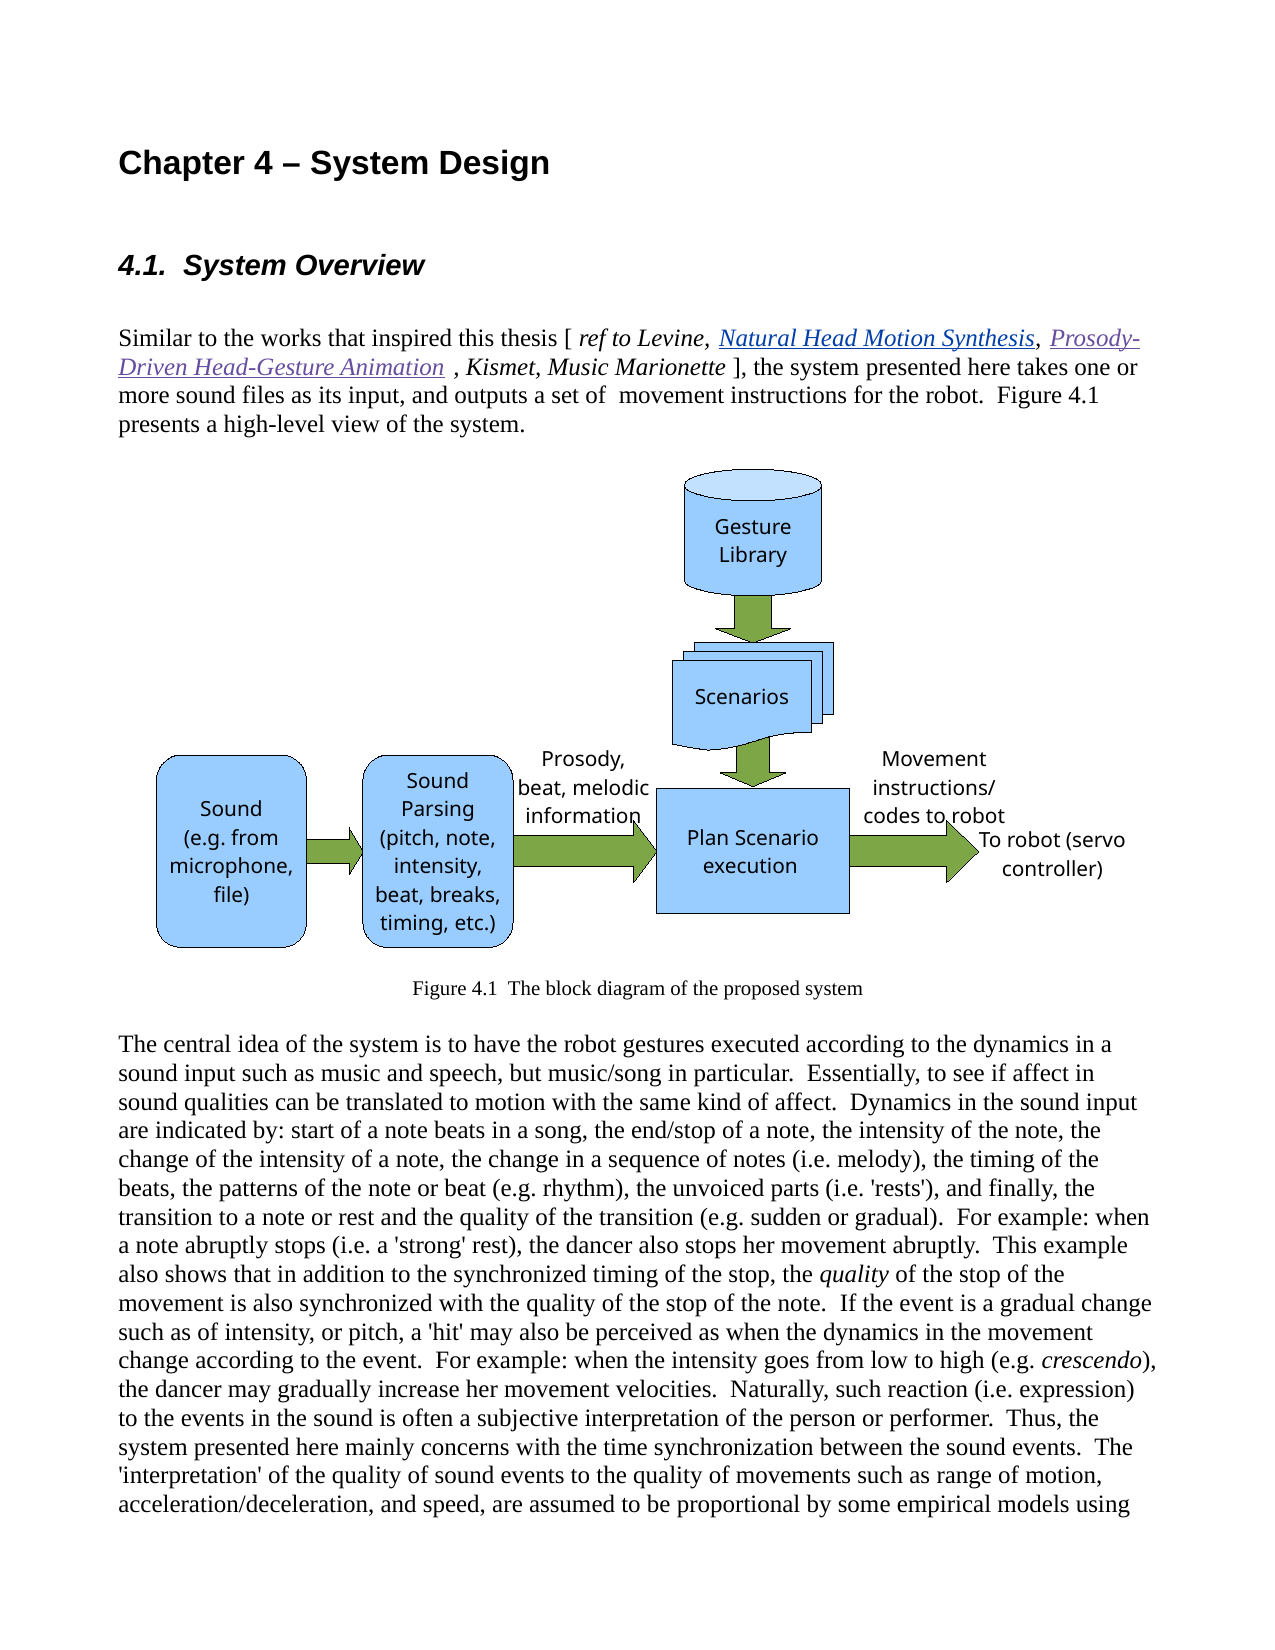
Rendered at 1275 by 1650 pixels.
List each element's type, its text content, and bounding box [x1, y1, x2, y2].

text Similar to the works that inspired this thesis [ ref to Levine, Natural Head Motion Synthesis, Prosody-Driven Head-Gesture Animation , Kismet, Music Marionette ], the system presented here takes one or more sound files as its input, and outputs a set of movement instructions for the robot. Figure 4.1 presents a high-level view of the system. [118, 323, 1157, 438]
subtitle Chapter 4 – System Design [118, 143, 1157, 182]
subtitle 4.1. System Overview [118, 248, 1157, 282]
text Figure 4.1 The block diagram of the proposed system [118, 976, 1157, 1000]
text The central idea of the system is to have the robot gestures executed according to the dynamics in a sound input such as music and speech, but music/song in particular. Essentially, to see if affect in sound qualities can be translated to motion with the same kind of affect. Dynamics in the sound input are indicated by: start of a note beats in a song, the end/stop of a note, the intensity of the note, the change of the intensity of a note, the change in a sequence of notes (i.e. melody), the timing of the beats, the patterns of the note or beat (e.g. rhythm), the unvoiced parts (i.e. 'rests'), and finally, the transition to a note or rest and the quality of the transition (e.g. sudden or gradual). For example: when a note abruptly stops (i.e. a 'strong' rest), the dancer also stops her movement abruptly. This example also shows that in addition to the synchronized timing of the stop, the quality of the stop of the movement is also synchronized with the quality of the stop of the note. If the event is a gradual change such as of intensity, or pitch, a 'hit' may also be perceived as when the dynamics in the movement change according to the event. For example: when the intensity goes from low to high (e.g. crescendo), the dancer may gradually increase her movement velocities. Naturally, such reaction (i.e. expression) to the events in the sound is often a subjective interpretation of the person or performer. Thus, the system presented here mainly concerns with the time synchronization between the sound events. The 'interpretation' of the quality of sound events to the quality of movements such as range of motion, acceleration/deceleration, and speed, are assumed to be proportional by some empirical models using [118, 1029, 1157, 1518]
